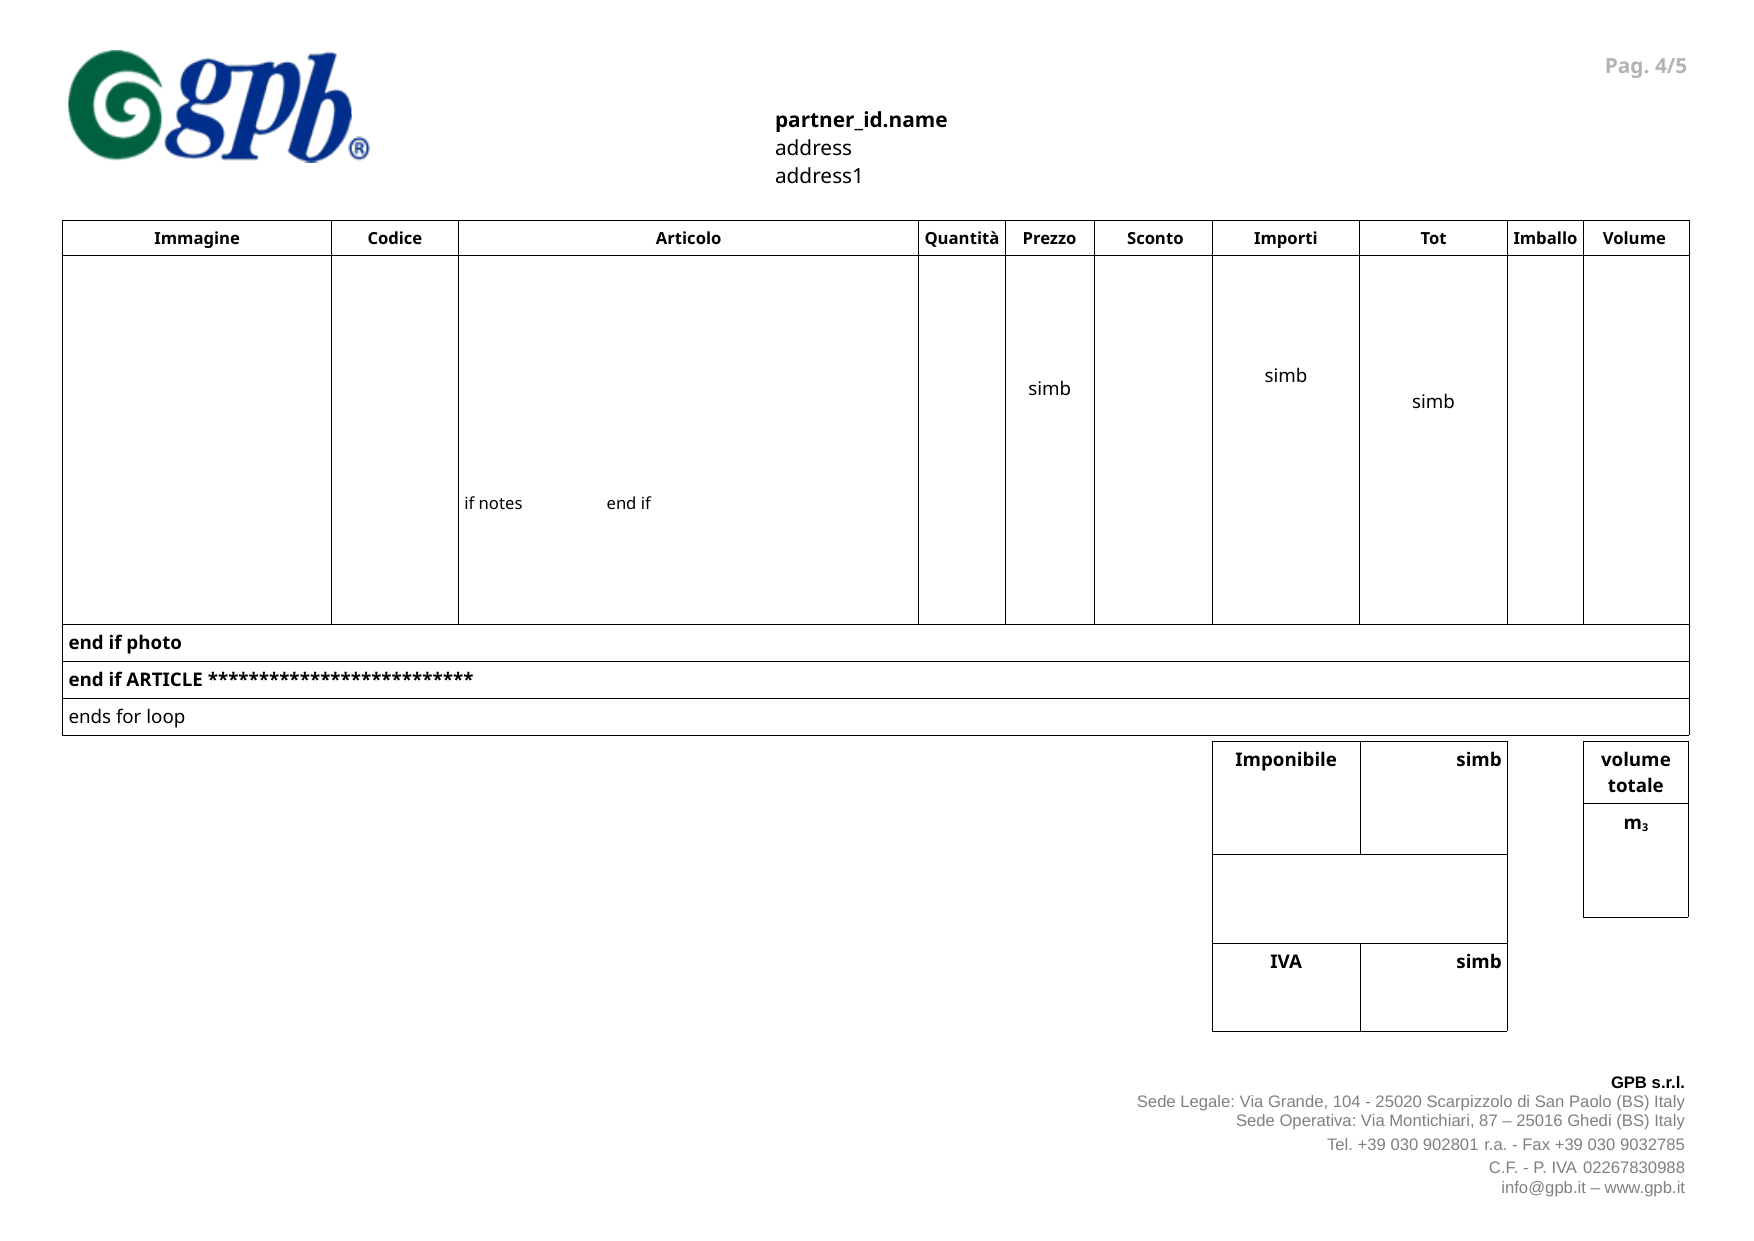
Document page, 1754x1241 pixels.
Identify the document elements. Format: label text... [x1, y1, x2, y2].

table_cell simb <formatLang(o.currency_amount_tax)> [1361, 944, 1507, 1031]
table_cell IVA [1213, 944, 1360, 1031]
table_cell <"%d"%(item.product_uom_qty)> [919, 256, 1005, 623]
table_cell [1507, 736, 1583, 1036]
table_cell <_(item.product_id.description)><set_counter("volume", get_counter("volume") + item.product_id.volume * item.product_uom_qty / (int(item.product_packaging.qty) if item.product_packaging else item.product_id.quantity_x_pack))> if notes<item.notes>end if [459, 256, 918, 623]
table_cell [63, 736, 1212, 1036]
picture [68, 50, 374, 163]
table_header Immagine [63, 221, 331, 255]
table_header Importi [1213, 221, 1359, 255]
table_header Quantità [919, 221, 1005, 255]
table_cell ends for loop [63, 699, 1689, 735]
table_cell simb <formatLang(item.currency_price_subtotal / item.product_uom_qty)> [1213, 256, 1359, 623]
table_cell [1212, 1032, 1507, 1036]
table_header Volume [1584, 221, 1689, 255]
table_cell [1212, 736, 1507, 741]
table_cell end if ARTICLE ************************** [63, 662, 1689, 698]
table_header volume totale [1584, 742, 1688, 803]
table_header Imballo [1508, 221, 1583, 255]
table_cell [63, 256, 331, 623]
table_cell simb <formatLang(item.currency_price_unit)> [1006, 256, 1094, 623]
table_header Sconto [1095, 221, 1212, 255]
table_header simb <formatLang(o.currency_amount_untaxed)> [1361, 742, 1507, 854]
table_cell <item.product_id.volume * item.product_uom_qty / (int(item.product_packaging.qty) if item.product_packaging else item.product_id.quantity_x_pack)> [1584, 256, 1689, 623]
table_cell <int(item.product_packaging.qty) if item.product_packaging else item.product_id.quantity_x_pack> [1508, 256, 1583, 623]
table_header Articolo [459, 221, 918, 255]
table_cell [1583, 917, 1689, 1036]
table_cell <if test="o.partner_id and o.partner_id.country and o.partner_id.country.code == 'IT'"> [1213, 855, 1507, 942]
table_header Imponibile [1213, 742, 1360, 854]
table_cell m3 <get_counter("volume")> [1584, 804, 1688, 917]
table_header Tot [1360, 221, 1507, 255]
table_cell end if photo [63, 625, 1689, 661]
table_header Codice [332, 221, 458, 255]
table_header Prezzo [1006, 221, 1094, 255]
table_cell [1583, 736, 1689, 741]
table_cell <item.multi_discount_rates if item.multi_discount_rates else ("Netto" if getLang() == 'it_IT' else "Net")> [1095, 256, 1212, 623]
table_cell <item.product_id.code> [332, 256, 458, 623]
table_cell simb <formatLang(item.currency_price_subtotal)> [1360, 256, 1507, 623]
